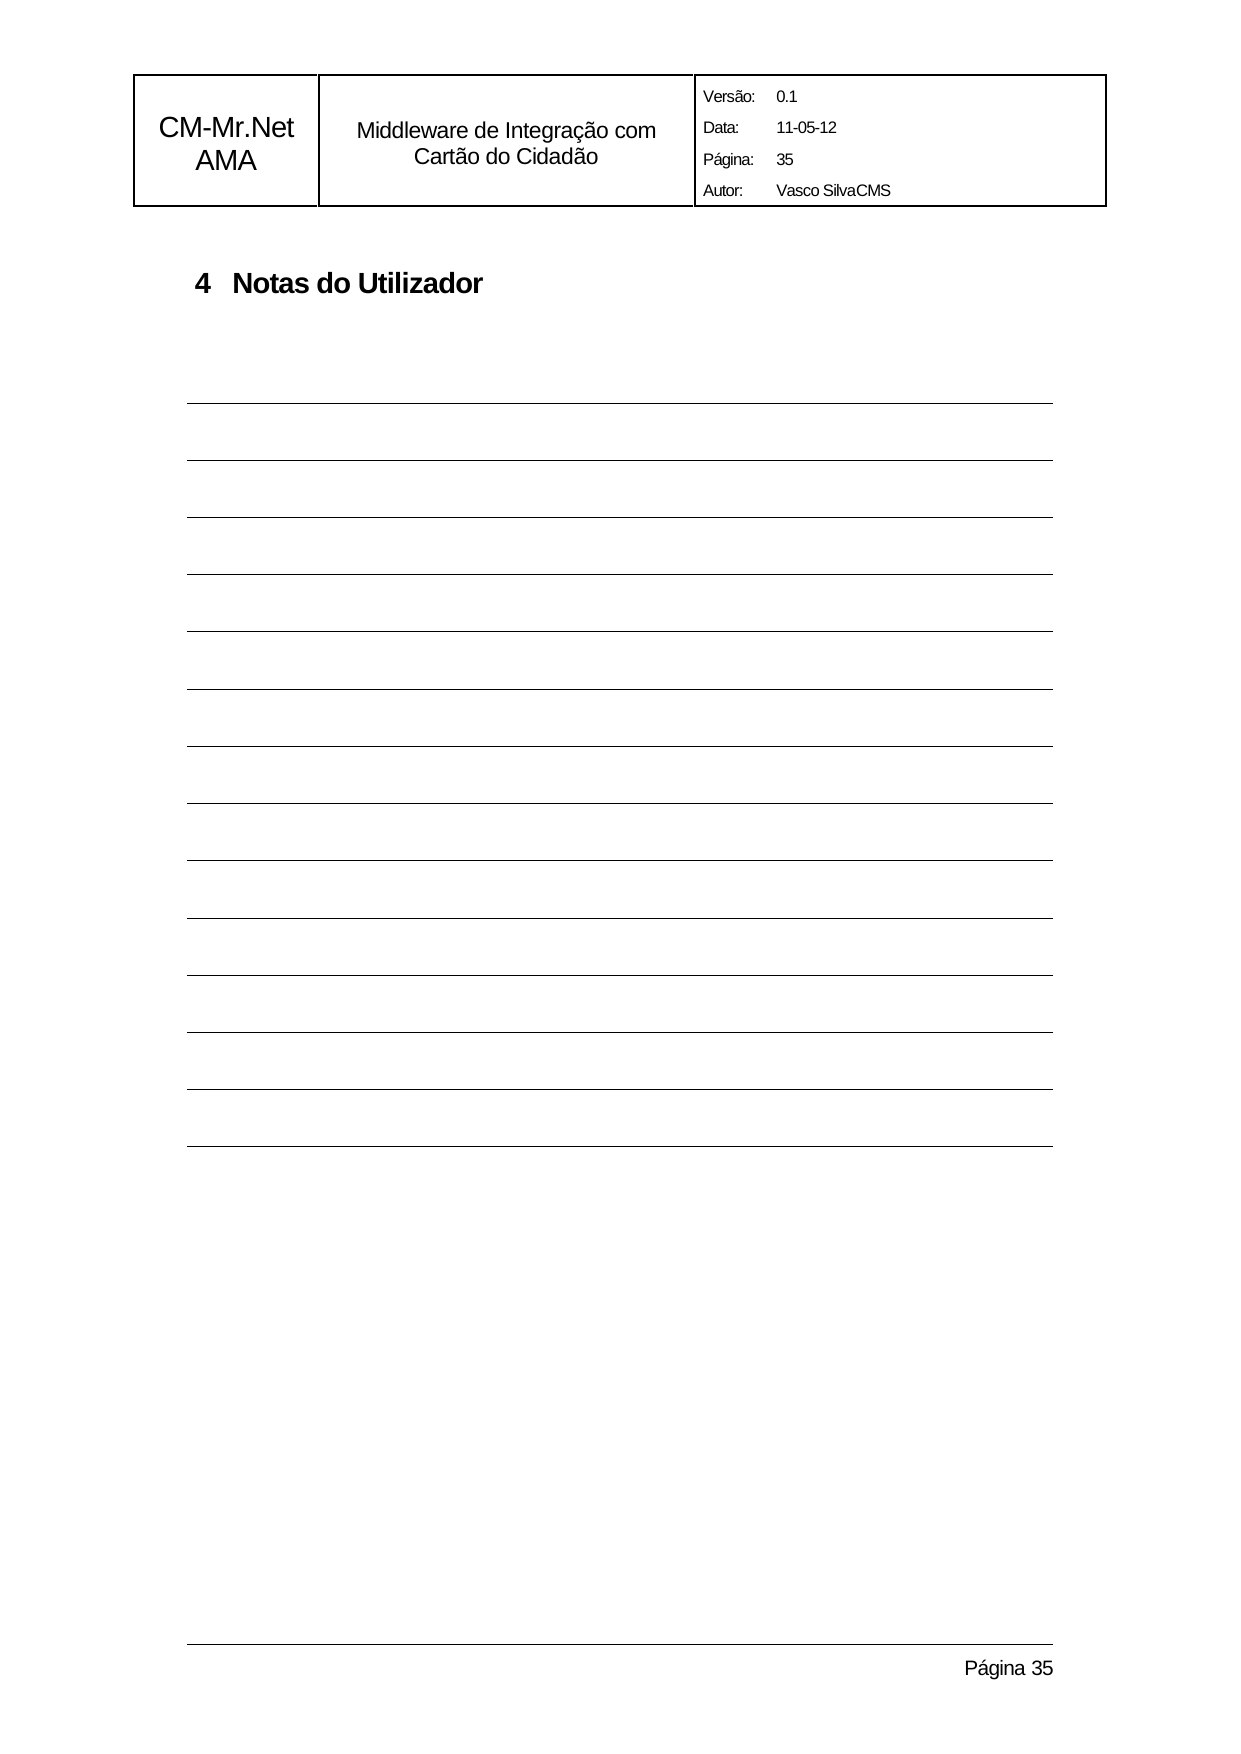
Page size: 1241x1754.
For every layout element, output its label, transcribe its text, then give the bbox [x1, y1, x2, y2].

subtitle Notas do Utilizador [187, 267, 1053, 300]
